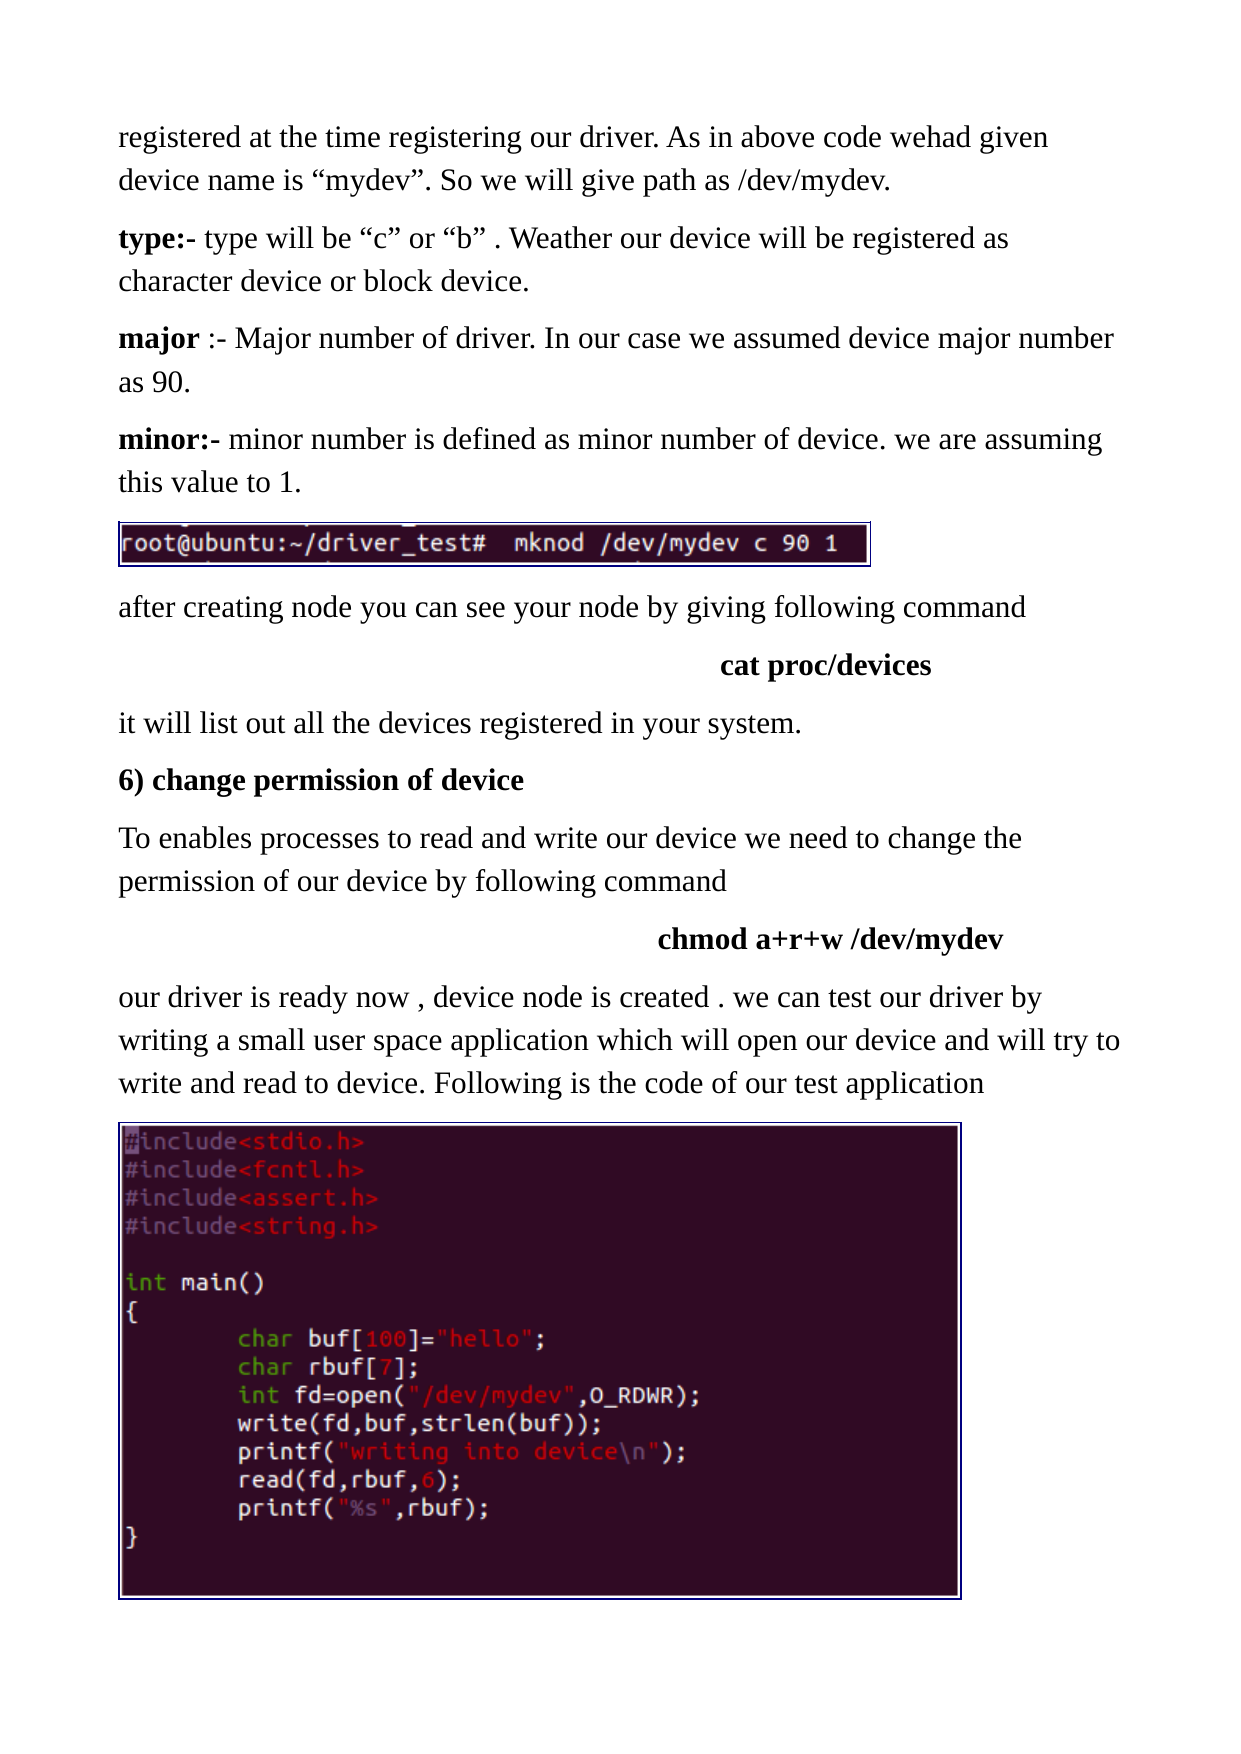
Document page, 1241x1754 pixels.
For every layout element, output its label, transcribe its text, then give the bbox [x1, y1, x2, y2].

text type:- type will be “c” or “b” . Weather our device will be registered as character device or block device. [118, 219, 1122, 298]
text registered at the time registering our driver. As in above code wehad given device name is “mydev”. So we will give path as /dev/mydev. [118, 118, 1122, 197]
text our driver is ready now , device node is created . we can test our driver by writing a small user space application which will open our device and will try to write and read to device. Following is the code of our test application [118, 978, 1122, 1100]
text cat proc/devices [118, 646, 1122, 682]
text 6) change permission of device [118, 762, 1122, 798]
text minor:- minor number is defined as minor number of device. we are assuming this value to 1. [118, 421, 1122, 500]
picture [120, 523, 870, 565]
text it will list out all the devices registered in your system. [118, 704, 1122, 740]
text To enables processes to read and write our device we need to change the permission of our device by following command [118, 819, 1122, 898]
text major :- Major number of driver. In our case we assumed device major number as 90. [118, 320, 1122, 399]
text chmod a+r+w /dev/mydev [118, 920, 1122, 956]
picture [120, 1123, 960, 1598]
text after creating node you can see your node by giving following command [118, 588, 1122, 624]
